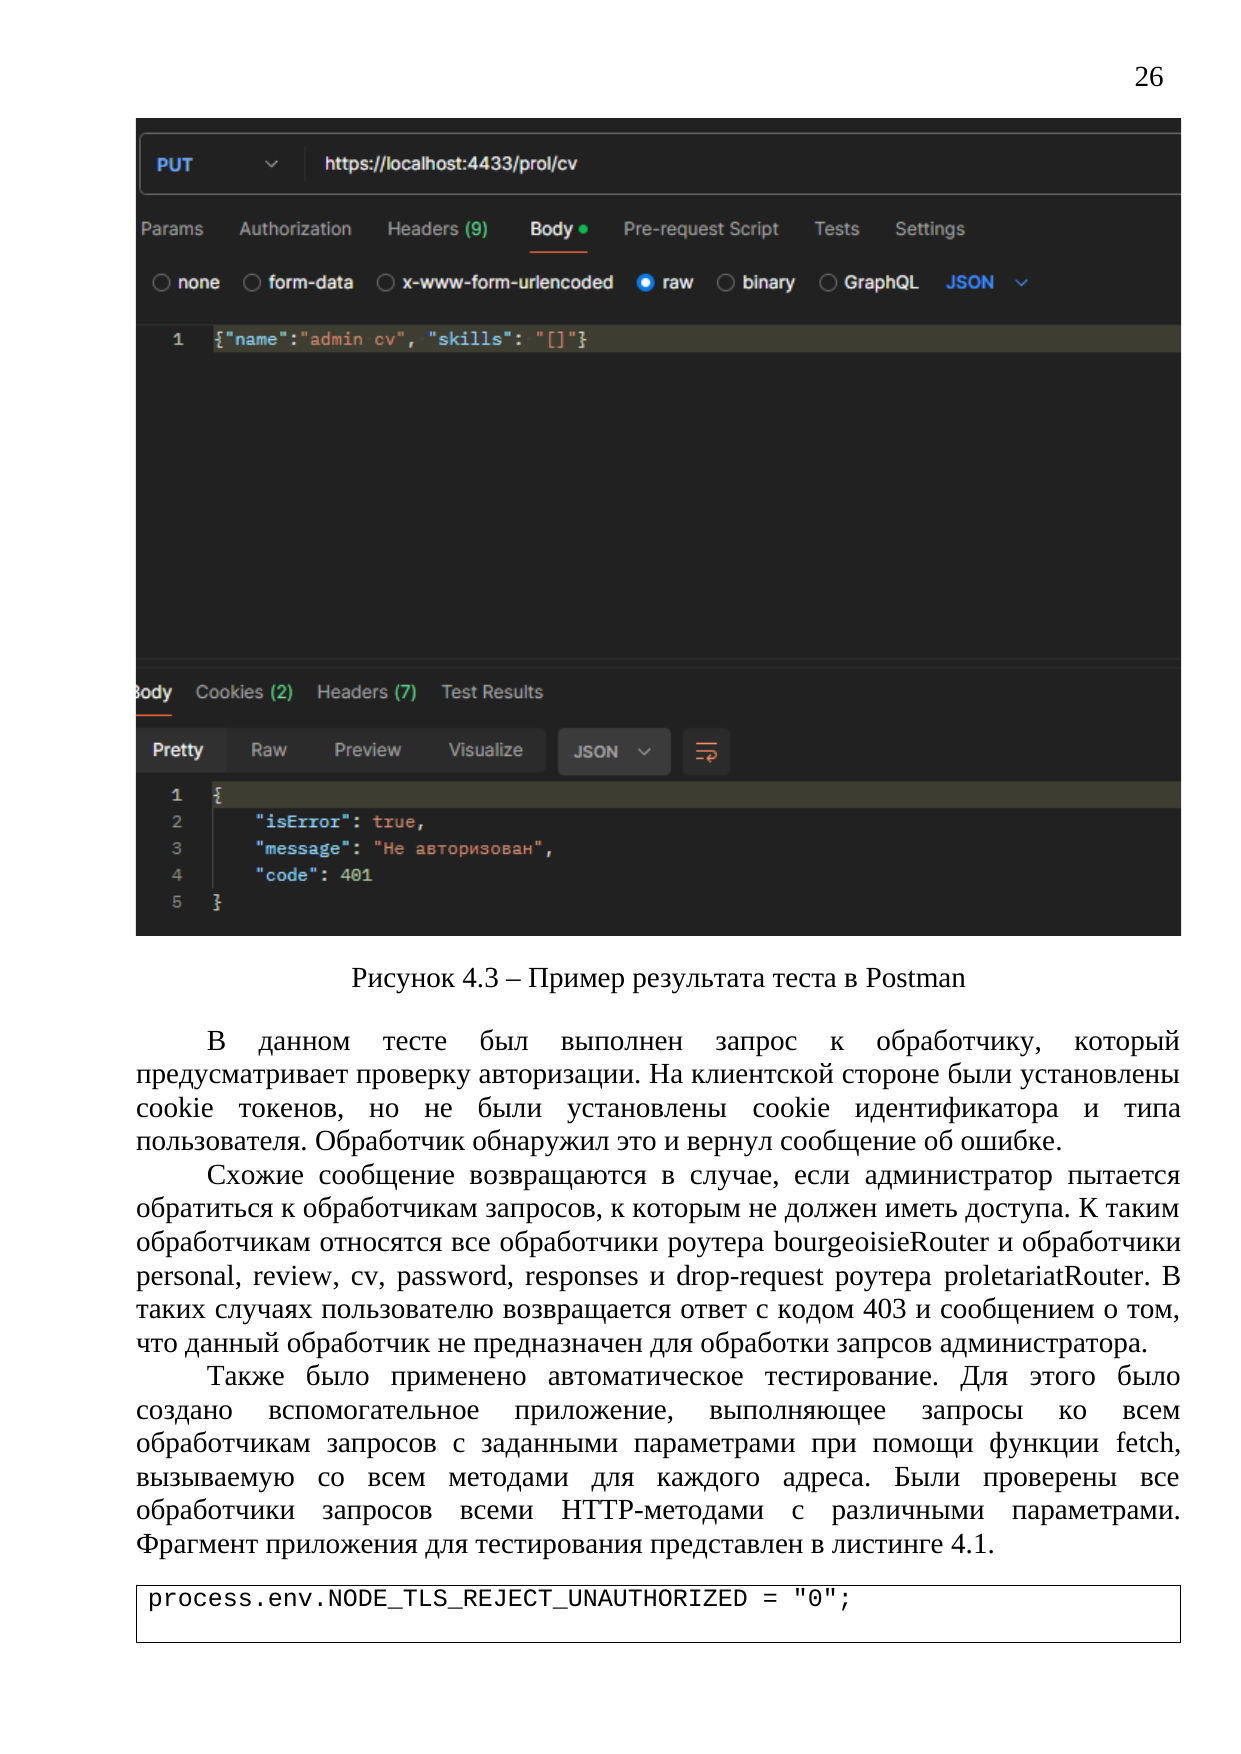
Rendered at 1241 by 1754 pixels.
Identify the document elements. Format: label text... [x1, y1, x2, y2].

text Рисунок 4.3 – Пример результата теста в Postman [136, 960, 1181, 994]
text Схожие сообщение возвращаются в случае, если администратор пытается обратиться к обработчикам запросов, к которым не должен иметь доступа. К таким обработчикам относятся все обработчики роутера bourgeoisieRouter и обработчики personal, review, cv, password, responses и drop-request роутера proletariatRouter. В таких случаях пользователю возвращается ответ с кодом 403 и сообщением о том, что данный обработчик не предназначен для обработки запрсов администратора. [136, 1157, 1181, 1358]
text В данном тесте был выполнен запрос к обработчику, который предусматривает проверку авторизации. На клиентской стороне были установлены cookie токенов, но не были установлены cookie идентификатора и типа пользователя. Обработчик обнаружил это и вернул сообщение об ошибке. [136, 1023, 1181, 1157]
text Также было применено автоматическое тестирование. Для этого было создано вспомогательное приложение, выполняющее запросы ко всем обработчикам запросов с заданными параметрами при помощи функции fetch, вызываемую со всем методами для каждого адреса. Были проверены все обработчики запросов всеми HTTP-методами с различными параметрами. Фрагмент приложения для тестирования представлен в листинге 4.1. [136, 1358, 1181, 1559]
table_header process.env.NODE_TLS_REJECT_UNAUTHORIZED = "0"; [137, 1586, 1180, 1642]
picture [135, 118, 1182, 936]
